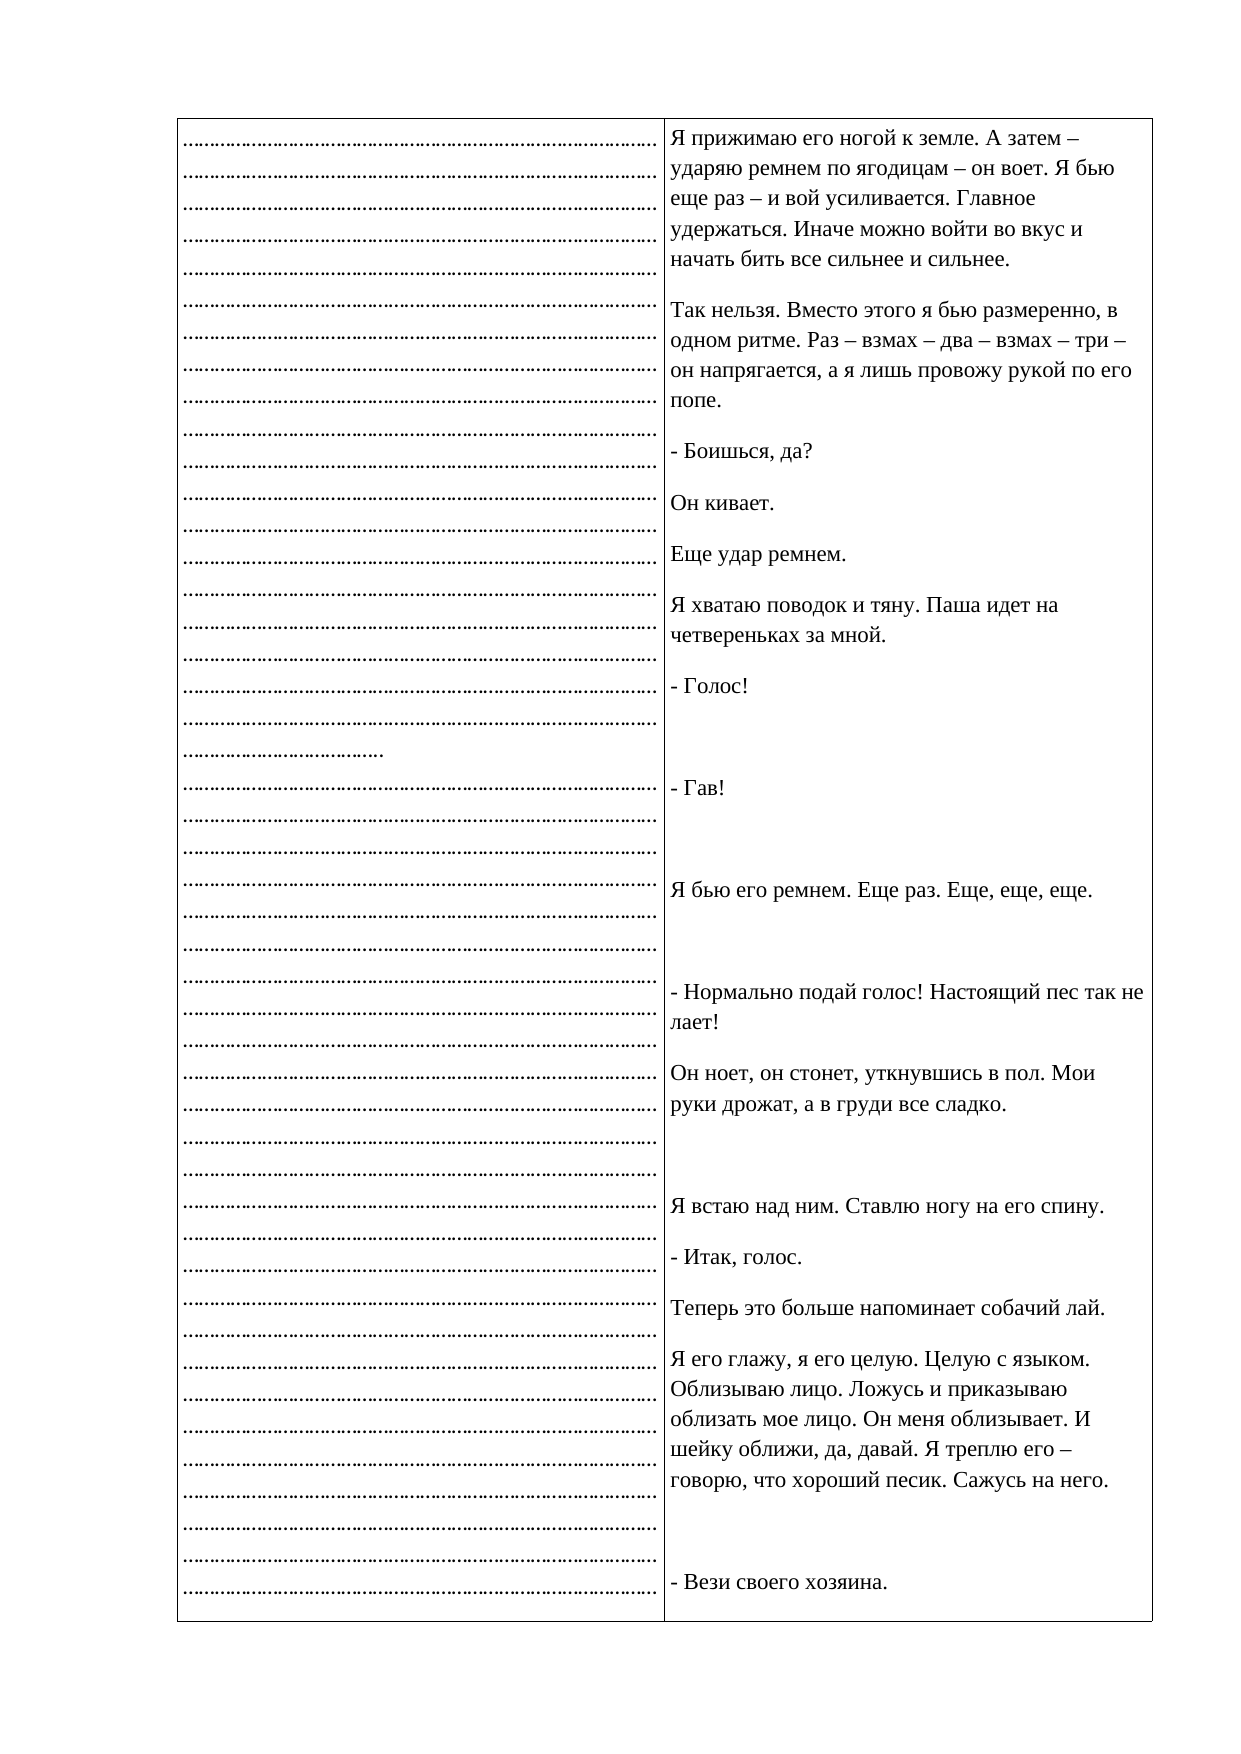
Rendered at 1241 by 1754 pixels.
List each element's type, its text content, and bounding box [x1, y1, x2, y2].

table_header Я прижимаю его ногой к земле. А затем – ударяю ремнем по ягодицам – он воет. Я бью еще раз – и вой усиливается. Главное удержаться. Иначе можно войти во вкус и начать бить все сильнее и сильнее. Так нельзя. Вместо этого я бью размеренно, в одном ритме. Раз – взмах – два – взмах – три – он напрягается, а я лишь провожу рукой по его попе. - Боишься, да? Он кивает. Еще удар ремнем. Я хватаю поводок и тяну. Паша идет на четвереньках за мной. - Голос! - Гав! Я бью его ремнем. Еще раз. Еще, еще, еще. - Нормально подай голос! Настоящий пес так не лает! Он ноет, он стонет, уткнувшись в пол. Мои руки дрожат, а в груди все сладко. Я встаю над ним. Ставлю ногу на его спину. - Итак, голос. Теперь это больше напоминает собачий лай. Я его глажу, я его целую. Целую с языком. Облизываю лицо. Ложусь и приказываю облизать мое лицо. Он меня облизывает. И шейку оближи, да, давай. Я треплю его – говорю, что хороший песик. Сажусь на него. - Вези своего хозяина. [665, 119, 1152, 1621]
table_header ………………………………………………………………………………………………………………………………………………………………………………………………………………………………………………………………………………………………………………………………………………………………………………………………………………………………………………………………………………………………………………………………………………………………………………………………………………………………………………………………………………………………………………………………………………………………………………………………………………………………………………………………………………………………………………………………………………………………………………………………………………………………………………………………………………………………………………………………………………………………………………………………………………………………………………………………………………………………………………………………………………………………………………………………………………………………………………………………………………………………………………………………………………………………………………………………………………..……………………………………………………………………………………………………………………………………………………………………………………………………………………………………………………………………………………………………………………………………………………………………………………………………………………………………………………………………………………………………………………………………………………………………………………………………………………………………………………………………………………………………………………………………………………………………………………………………………………………………………………………………………………………………………………………………………………………………………………………………………………………………………………………………………………………………………………………………………………………………………………………………………………………………………………………………………………………………………………………………………………………………………………………………………………………………………………………………………………………………………………………………………………………………………………………………………………………………………………………………………………………………………………………………………………………………………………………………………………………………………………………………………………………………………………………………………………………………………………………………………………………………………………………………………………………………………………………………………………………… [178, 119, 664, 1621]
